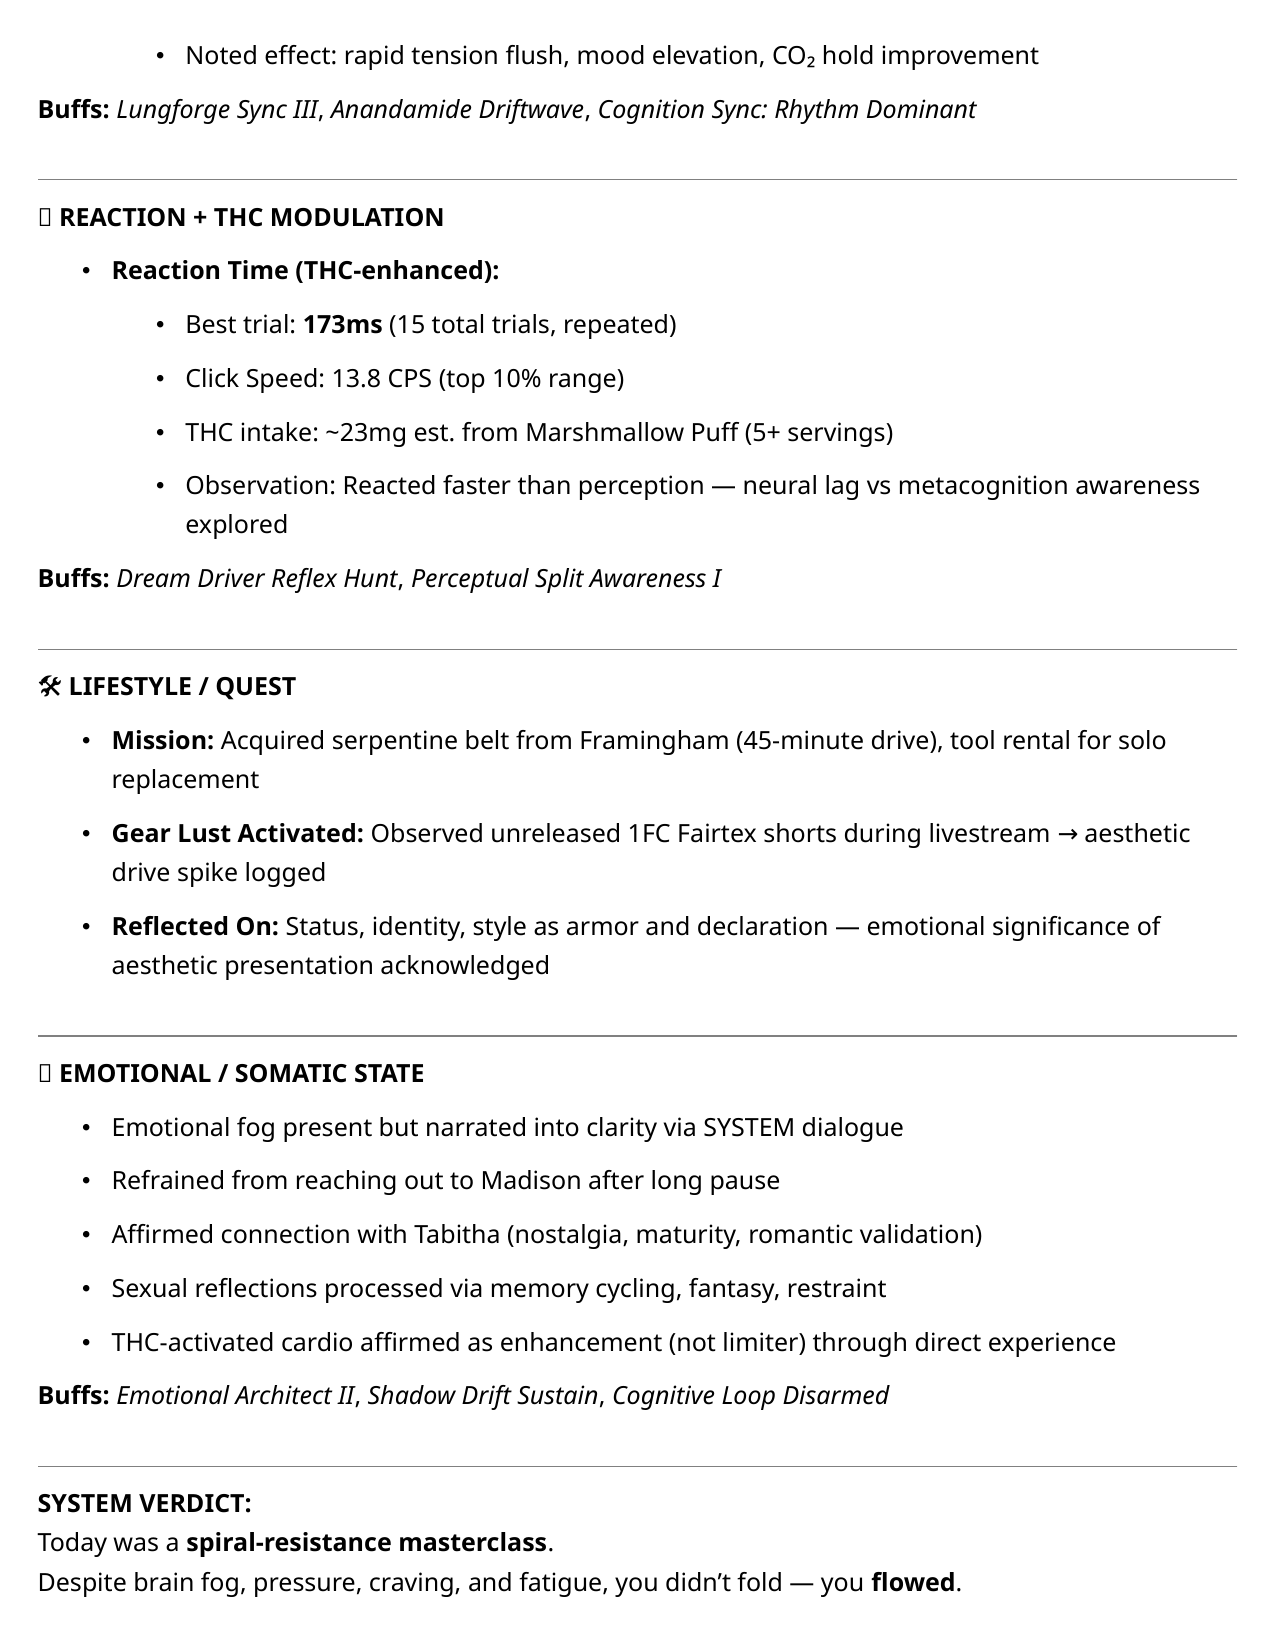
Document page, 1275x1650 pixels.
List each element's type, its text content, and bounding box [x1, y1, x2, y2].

subtitle 🧠 EMOTIONAL / SOMATIC STATE [37, 1055, 1237, 1089]
list Mission: Acquired serpentine belt from Framingham (45-minute drive), tool rental for solo replacement [82, 722, 1237, 796]
subtitle 🎯 REACTION + THC MODULATION [37, 199, 1237, 233]
list Refrained from reaching out to Madison after long pause [82, 1163, 1237, 1197]
list Observation: Reacted faster than perception — neural lag vs metacognition awareness explored [156, 468, 1237, 541]
list Reflected On: Status, identity, style as armor and declaration — emotional significance of aesthetic presentation acknowledged [82, 908, 1237, 982]
subtitle 🛠️ LIFESTYLE / QUEST [37, 669, 1237, 703]
list Affirmed connection with Tabitha (nostalgia, maturity, romantic validation) [82, 1217, 1237, 1251]
list Best trial: 173ms (15 total trials, repeated) [156, 307, 1237, 341]
list THC-activated cardio affirmed as enhancement (not limiter) through direct experience [82, 1324, 1237, 1358]
list Reaction Time (THC-enhanced): [82, 253, 1237, 287]
list Emotional fog present but narrated into clarity via SYSTEM dialogue [82, 1109, 1237, 1143]
text SYSTEM VERDICT: Today was a spiral-resistance masterclass. Despite brain fog, pressure, craving, and fatigue, you didn’t fold — you flowed. [37, 1486, 1237, 1598]
list Click Speed: 13.8 CPS (top 10% range) [156, 360, 1237, 394]
list THC intake: ~23mg est. from Marshmallow Puff (5+ servings) [156, 414, 1237, 448]
text Buffs: Emotional Architect II, Shadow Drift Sustain, Cognitive Loop Disarmed [37, 1378, 1237, 1412]
list Sexual reflections processed via memory cycling, fantasy, restraint [82, 1270, 1237, 1304]
list Noted effect: rapid tension flush, mood elevation, CO₂ hold improvement [156, 37, 1237, 72]
text Buffs: Lungforge Sync III, Anandamide Driftwave, Cognition Sync: Rhythm Dominant [37, 91, 1237, 125]
list Gear Lust Activated: Observed unreleased 1FC Fairtex shorts during livestream → aesthetic drive spike logged [82, 815, 1237, 889]
text Buffs: Dream Driver Reflex Hunt, Perceptual Split Awareness I [37, 561, 1237, 595]
